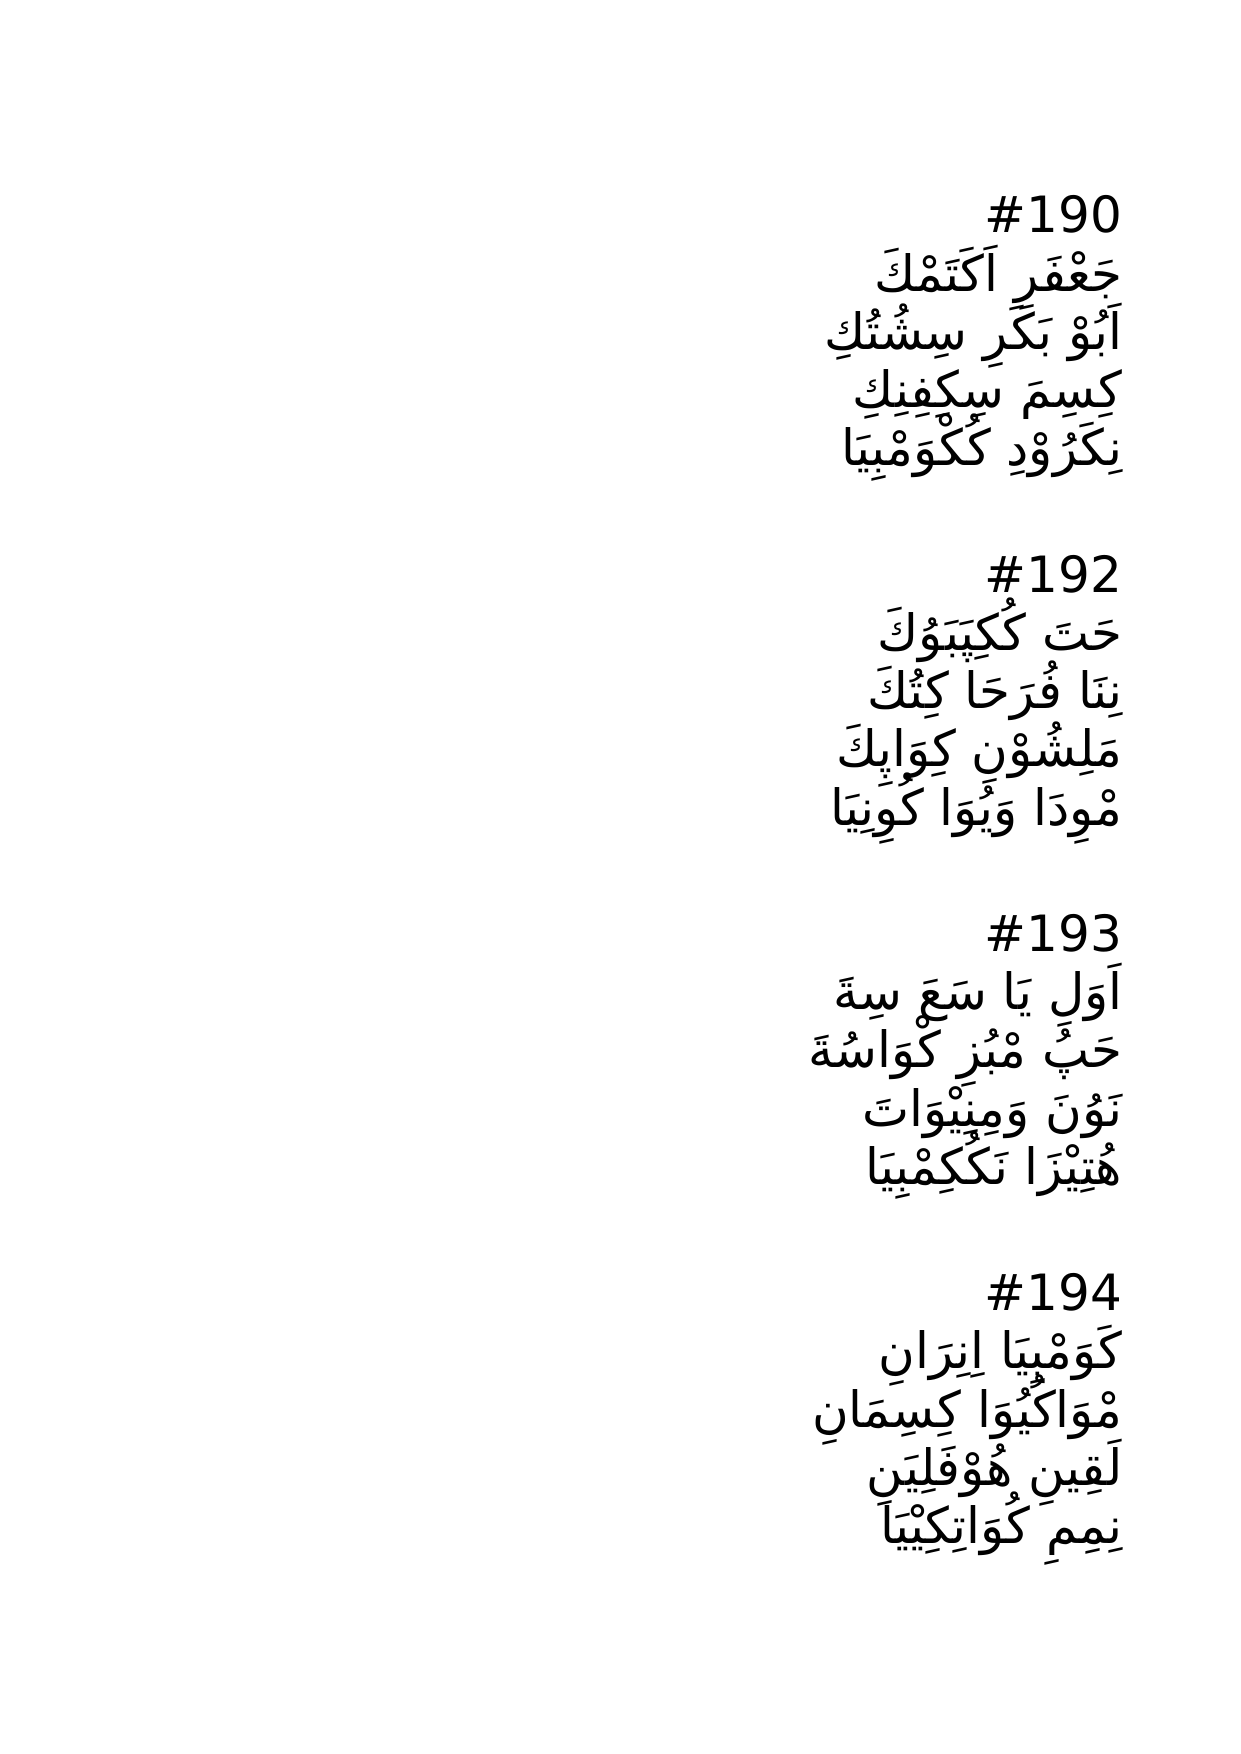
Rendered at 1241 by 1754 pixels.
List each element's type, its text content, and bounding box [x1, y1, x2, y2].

text حَپُ مْبُزِ كْوَاسُةَ [118, 1021, 1122, 1079]
text #194 [118, 1264, 1122, 1322]
text مْوِدَا وَيُوَا كُوِنِيَا [118, 778, 1122, 837]
text #192 [118, 546, 1122, 604]
text اَبُوْ بَكَرِ سِشُتُكِ [118, 303, 1122, 361]
text هُتِيْزَا نَكُكِمْبِيَا [118, 1138, 1122, 1196]
text لَقِينِ هُوْفَلِيَنِ [118, 1439, 1122, 1497]
text نَوُنَ وَمِنِيْوَاتَ [118, 1079, 1122, 1138]
text جَعْفَرِ اَكَتَمْكَ [118, 244, 1122, 303]
text نِكَرُوْدِ كُكْوَمْبِيَا [118, 419, 1122, 477]
text مْوَاكُيُوَا كِسِمَانِ [118, 1381, 1122, 1439]
text نِمِمِ كُوَاتِكِيْيَا [118, 1497, 1122, 1555]
text #190 [118, 186, 1122, 244]
text اَوَلِ يَا سَعَ سِةَ [118, 963, 1122, 1021]
text كَوَمْبِيَا اِنِرَانِ [118, 1322, 1122, 1381]
text نِنَا فُرَحَا كِتُكَ [118, 662, 1122, 720]
text مَلِشُوْنِ كِوَاپِكَ [118, 720, 1122, 778]
text #193 [118, 905, 1122, 963]
text حَتَ كُكِپَبَوُكَ [118, 604, 1122, 662]
text كِسِمَ سِكِفِنِكِ [118, 361, 1122, 419]
